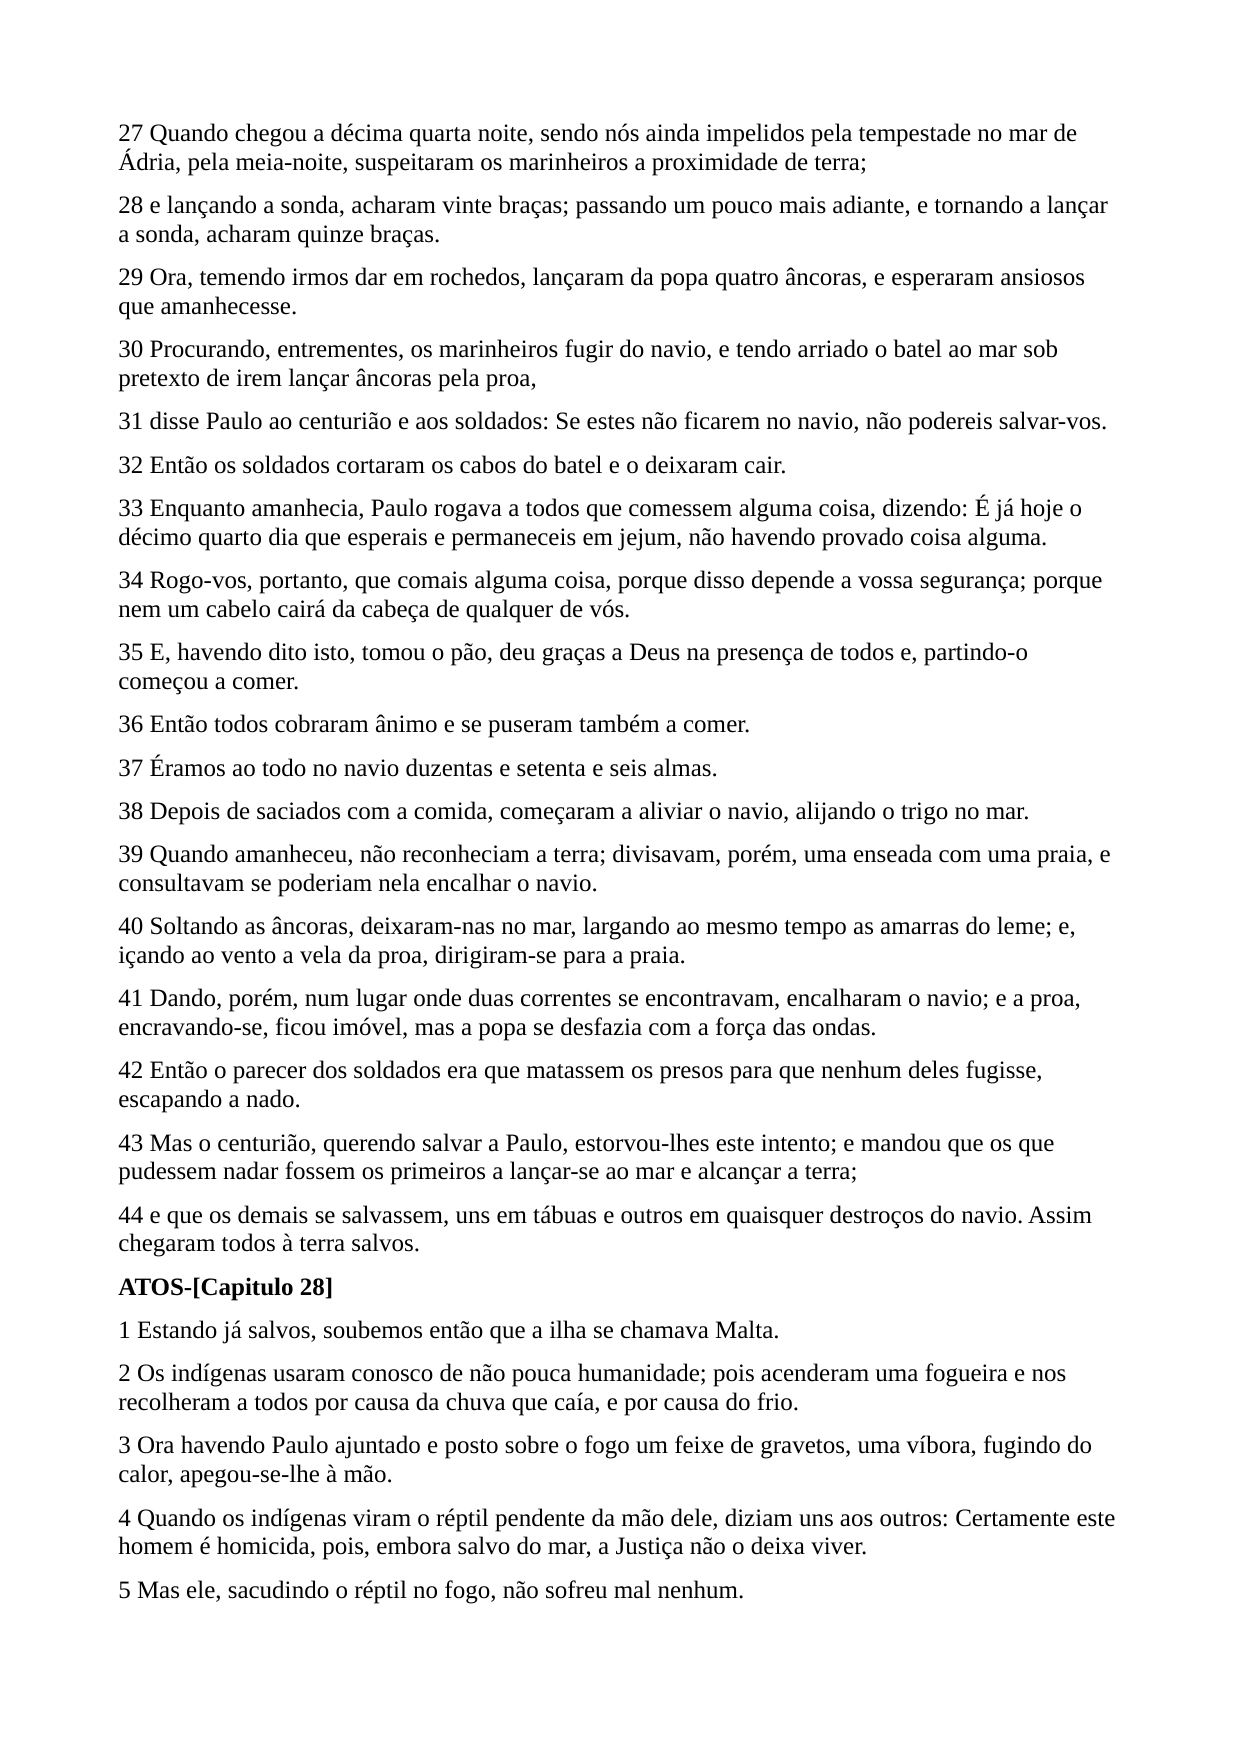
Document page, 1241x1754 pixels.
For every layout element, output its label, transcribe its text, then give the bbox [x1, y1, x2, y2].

text 43 Mas o centurião, querendo salvar a Paulo, estorvou-lhes este intento; e mandou que os que pudessem nadar fossem os primeiros a lançar-se ao mar e alcançar a terra; [118, 1128, 1122, 1185]
text ATOS-[Capitulo 28] [118, 1272, 1122, 1301]
text 35 E, havendo dito isto, tomou o pão, deu graças a Deus na presença de todos e, partindo-o começou a comer. [118, 637, 1122, 695]
text 28 e lançando a sonda, acharam vinte braças; passando um pouco mais adiante, e tornando a lançar a sonda, acharam quinze braças. [118, 190, 1122, 248]
text 2 Os indígenas usaram conosco de não pouca humanidade; pois acenderam uma fogueira e nos recolheram a todos por causa da chuva que caía, e por causa do frio. [118, 1358, 1122, 1416]
text 3 Ora havendo Paulo ajuntado e posto sobre o fogo um feixe de gravetos, uma víbora, fugindo do calor, apegou-se-lhe à mão. [118, 1431, 1122, 1488]
text 38 Depois de saciados com a comida, começaram a aliviar o navio, alijando o trigo no mar. [118, 796, 1122, 825]
text 4 Quando os indígenas viram o réptil pendente da mão dele, diziam uns aos outros: Certamente este homem é homicida, pois, embora salvo do mar, a Justiça não o deixa viver. [118, 1503, 1122, 1560]
text 36 Então todos cobraram ânimo e se puseram também a comer. [118, 709, 1122, 738]
text 44 e que os demais se salvassem, uns em tábuas e outros em quaisquer destroços do navio. Assim chegaram todos à terra salvos. [118, 1200, 1122, 1257]
text 31 disse Paulo ao centurião e aos soldados: Se estes não ficarem no navio, não podereis salvar-vos. [118, 406, 1122, 435]
text 27 Quando chegou a décima quarta noite, sendo nós ainda impelidos pela tempestade no mar de Ádria, pela meia-noite, suspeitaram os marinheiros a proximidade de terra; [118, 118, 1122, 176]
text 40 Soltando as âncoras, deixaram-nas no mar, largando ao mesmo tempo as amarras do leme; e, içando ao vento a vela da proa, dirigiram-se para a praia. [118, 911, 1122, 969]
text 42 Então o parecer dos soldados era que matassem os presos para que nenhum deles fugisse, escapando a nado. [118, 1056, 1122, 1113]
text 5 Mas ele, sacudindo o réptil no fogo, não sofreu mal nenhum. [118, 1575, 1122, 1603]
text 30 Procurando, entrementes, os marinheiros fugir do navio, e tendo arriado o batel ao mar sob pretexto de irem lançar âncoras pela proa, [118, 334, 1122, 392]
text 32 Então os soldados cortaram os cabos do batel e o deixaram cair. [118, 450, 1122, 478]
text 34 Rogo-vos, portanto, que comais alguma coisa, porque disso depende a vossa segurança; porque nem um cabelo cairá da cabeça de qualquer de vós. [118, 565, 1122, 623]
text 1 Estando já salvos, soubemos então que a ilha se chamava Malta. [118, 1315, 1122, 1344]
text 33 Enquanto amanhecia, Paulo rogava a todos que comessem alguma coisa, dizendo: É já hoje o décimo quarto dia que esperais e permaneceis em jejum, não havendo provado coisa alguma. [118, 493, 1122, 551]
text 29 Ora, temendo irmos dar em rochedos, lançaram da popa quatro âncoras, e esperaram ansiosos que amanhecesse. [118, 262, 1122, 320]
text 37 Éramos ao todo no navio duzentas e setenta e seis almas. [118, 753, 1122, 781]
text 41 Dando, porém, num lugar onde duas correntes se encontravam, encalharam o navio; e a proa, encravando-se, ficou imóvel, mas a popa se desfazia com a força das ondas. [118, 983, 1122, 1041]
text 39 Quando amanheceu, não reconheciam a terra; divisavam, porém, uma enseada com uma praia, e consultavam se poderiam nela encalhar o navio. [118, 839, 1122, 897]
